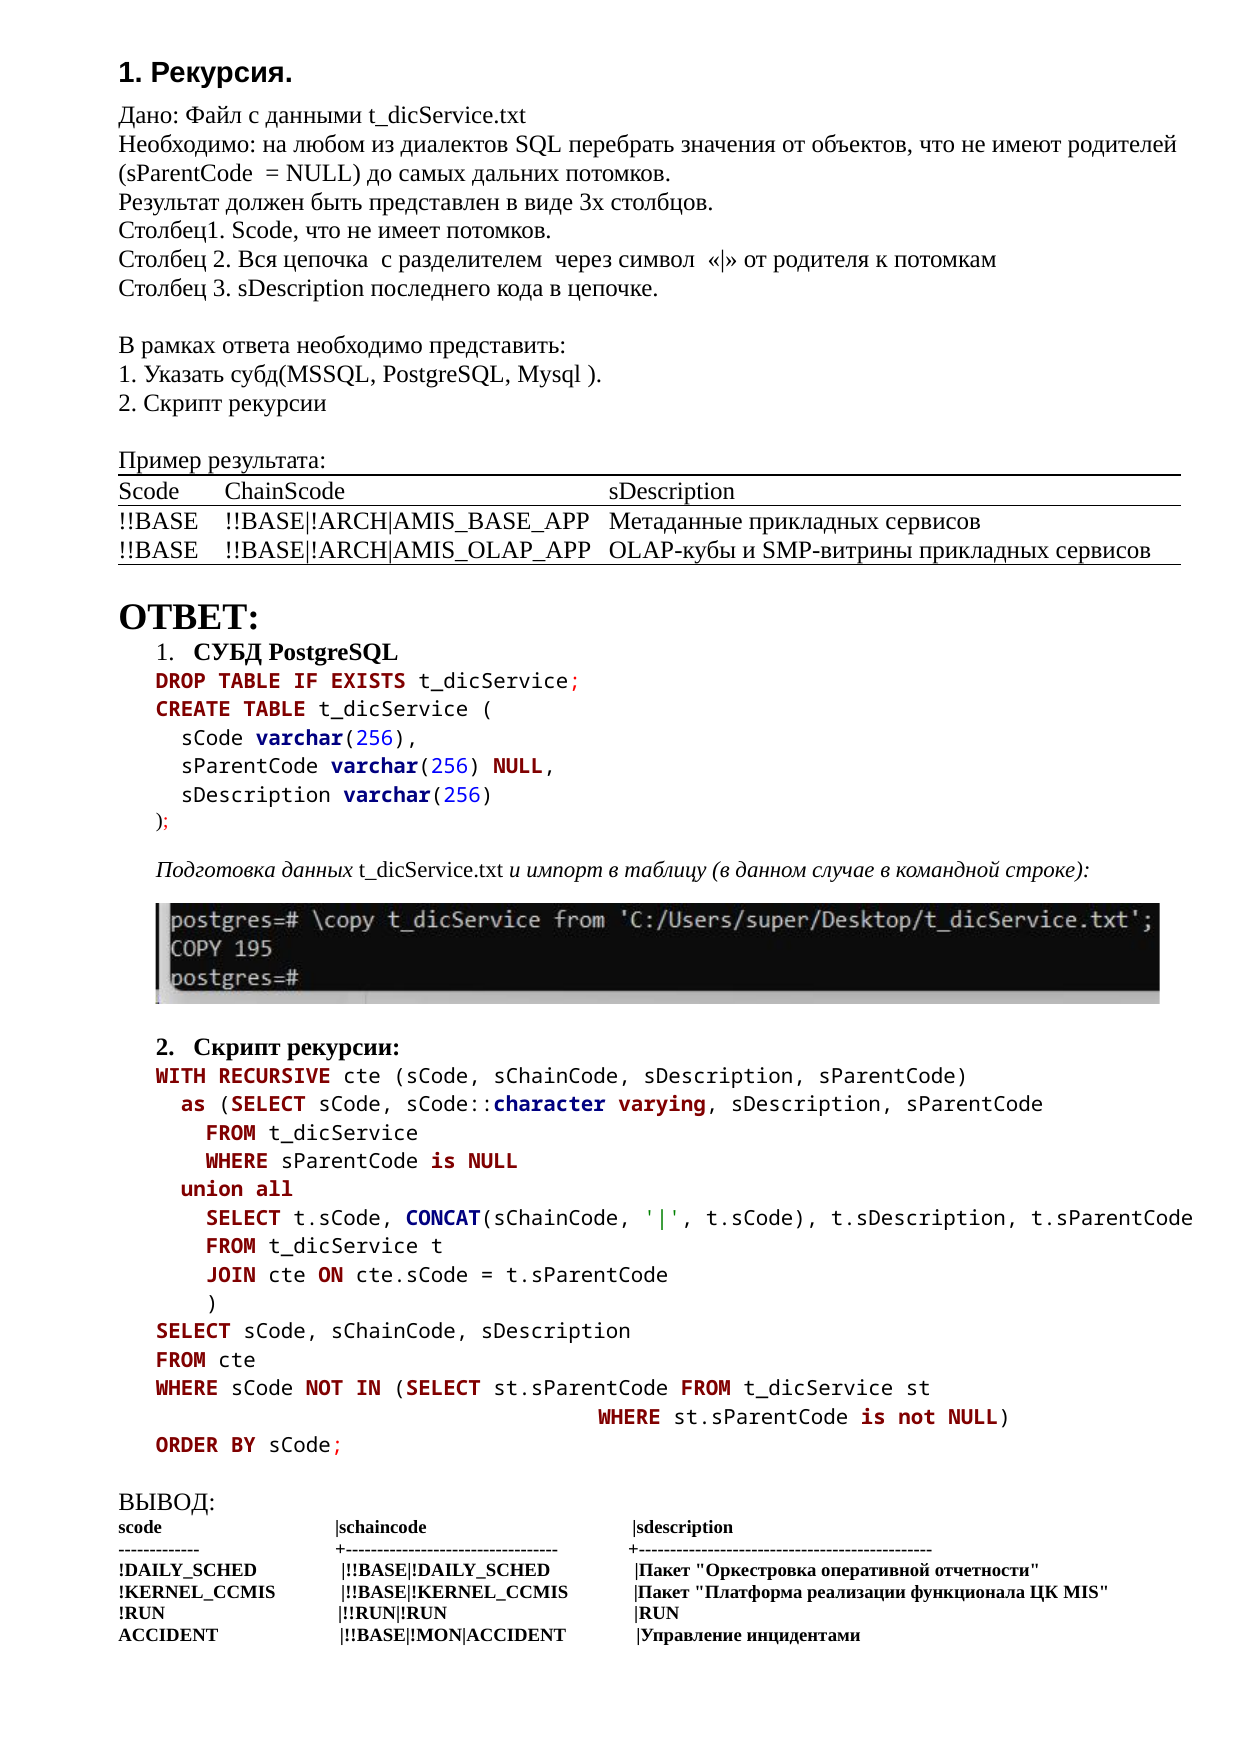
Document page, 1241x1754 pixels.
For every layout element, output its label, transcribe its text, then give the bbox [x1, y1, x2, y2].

list СУБД PostgreSQL [156, 637, 1196, 666]
text SELECT sCode, sChainCode, sDescription [156, 1317, 1196, 1345]
text Дано: Файл с данными t_dicService.txt [118, 101, 1196, 129]
text WHERE sCode NOT IN (SELECT st.sParentCode FROM t_dicService st [156, 1373, 1196, 1402]
table_header Scode [118, 476, 224, 505]
text scode |schaincode |sdescription [118, 1516, 1196, 1538]
text WHERE st.sParentCode is not NULL) [156, 1402, 1196, 1430]
text Столбец 3. sDescription последнего кода в цепочке. [118, 273, 1196, 302]
text ACCIDENT |!!BASE|!MON|ACCIDENT |Управление инцидентами [118, 1624, 1196, 1645]
subtitle 1. Рекурсия. [118, 54, 1196, 88]
table_cell !!BASE [118, 506, 224, 535]
text FROM t_dicService [156, 1118, 1196, 1146]
table_cell !!BASE [118, 535, 224, 564]
text WHERE sParentCode is NULL [156, 1146, 1196, 1174]
text sDescription varchar(256) [156, 780, 1196, 808]
text union all [156, 1174, 1196, 1203]
text ------------- +---------------------------------- +----------------------------------------------- [118, 1538, 1196, 1559]
table_cell !!BASE|!ARCH|AMIS_OLAP_APP [224, 535, 609, 564]
text WITH RECURSIVE cte (sCode, sChainCode, sDescription, sParentCode) [156, 1061, 1196, 1089]
text !DAILY_SCHED |!!BASE|!DAILY_SCHED |Пакет "Оркестровка оперативной отчетности" [118, 1559, 1196, 1581]
text ); [156, 808, 1196, 832]
text Пример результата: [118, 446, 1196, 474]
table_header ChainScode [224, 476, 609, 505]
text DROP TABLE IF EXISTS t_dicService; [156, 666, 1196, 694]
text CREATE TABLE t_dicService ( [156, 694, 1196, 723]
list Скрипт рекурсии: [156, 1032, 1196, 1061]
text FROM cte [156, 1345, 1196, 1373]
text ) [156, 1288, 1196, 1317]
text as (SELECT sCode, sCode::character varying, sDescription, sParentCode [156, 1089, 1196, 1118]
table_cell OLAP-кубы и SMP-витрины прикладных сервисов [609, 535, 1181, 564]
text Столбец1. Scode, что не имеет потомков. [118, 216, 1196, 244]
text sCode varchar(256), [156, 723, 1196, 751]
text sParentCode varchar(256) NULL, [156, 751, 1196, 780]
text FROM t_dicService t [156, 1231, 1196, 1260]
text ОТВЕТ: [118, 594, 1196, 637]
text 2. Скрипт рекурсии [118, 388, 1196, 417]
table_header sDescription [609, 476, 1181, 505]
text Результат должен быть представлен в виде 3х столбцов. [118, 187, 1196, 216]
table_cell Метаданные прикладных сервисов [609, 506, 1181, 535]
text Столбец 2. Вся цепочка с разделителем через символ «|» от родителя к потомкам [118, 244, 1196, 273]
text 1. Указать субд(MSSQL, PostgreSQL, Mysql ). [118, 359, 1196, 388]
text JOIN cte ON cte.sCode = t.sParentCode [156, 1260, 1196, 1288]
table_cell !!BASE|!ARCH|AMIS_BASE_APP [224, 506, 609, 535]
text В рамках ответа необходимо представить: [118, 331, 1196, 359]
text ORDER BY sCode; [156, 1430, 1196, 1459]
text !RUN |!!RUN|!RUN |RUN [118, 1602, 1196, 1624]
text Необходимо: на любом из диалектов SQL перебрать значения от объектов, что не имеют родителей (sParentCode = NULL) до самых дальних потомков. [118, 129, 1196, 187]
text ВЫВОД: [118, 1487, 1196, 1516]
text !KERNEL_CCMIS |!!BASE|!KERNEL_CCMIS |Пакет "Платформа реализации функционала ЦК MIS" [118, 1581, 1196, 1602]
text Подготовка данных t_dicService.txt и импорт в таблицу (в данном случае в командной строке): [156, 856, 1196, 883]
text SELECT t.sCode, CONCAT(sChainCode, '|', t.sCode), t.sDescription, t.sParentCode [156, 1203, 1196, 1231]
